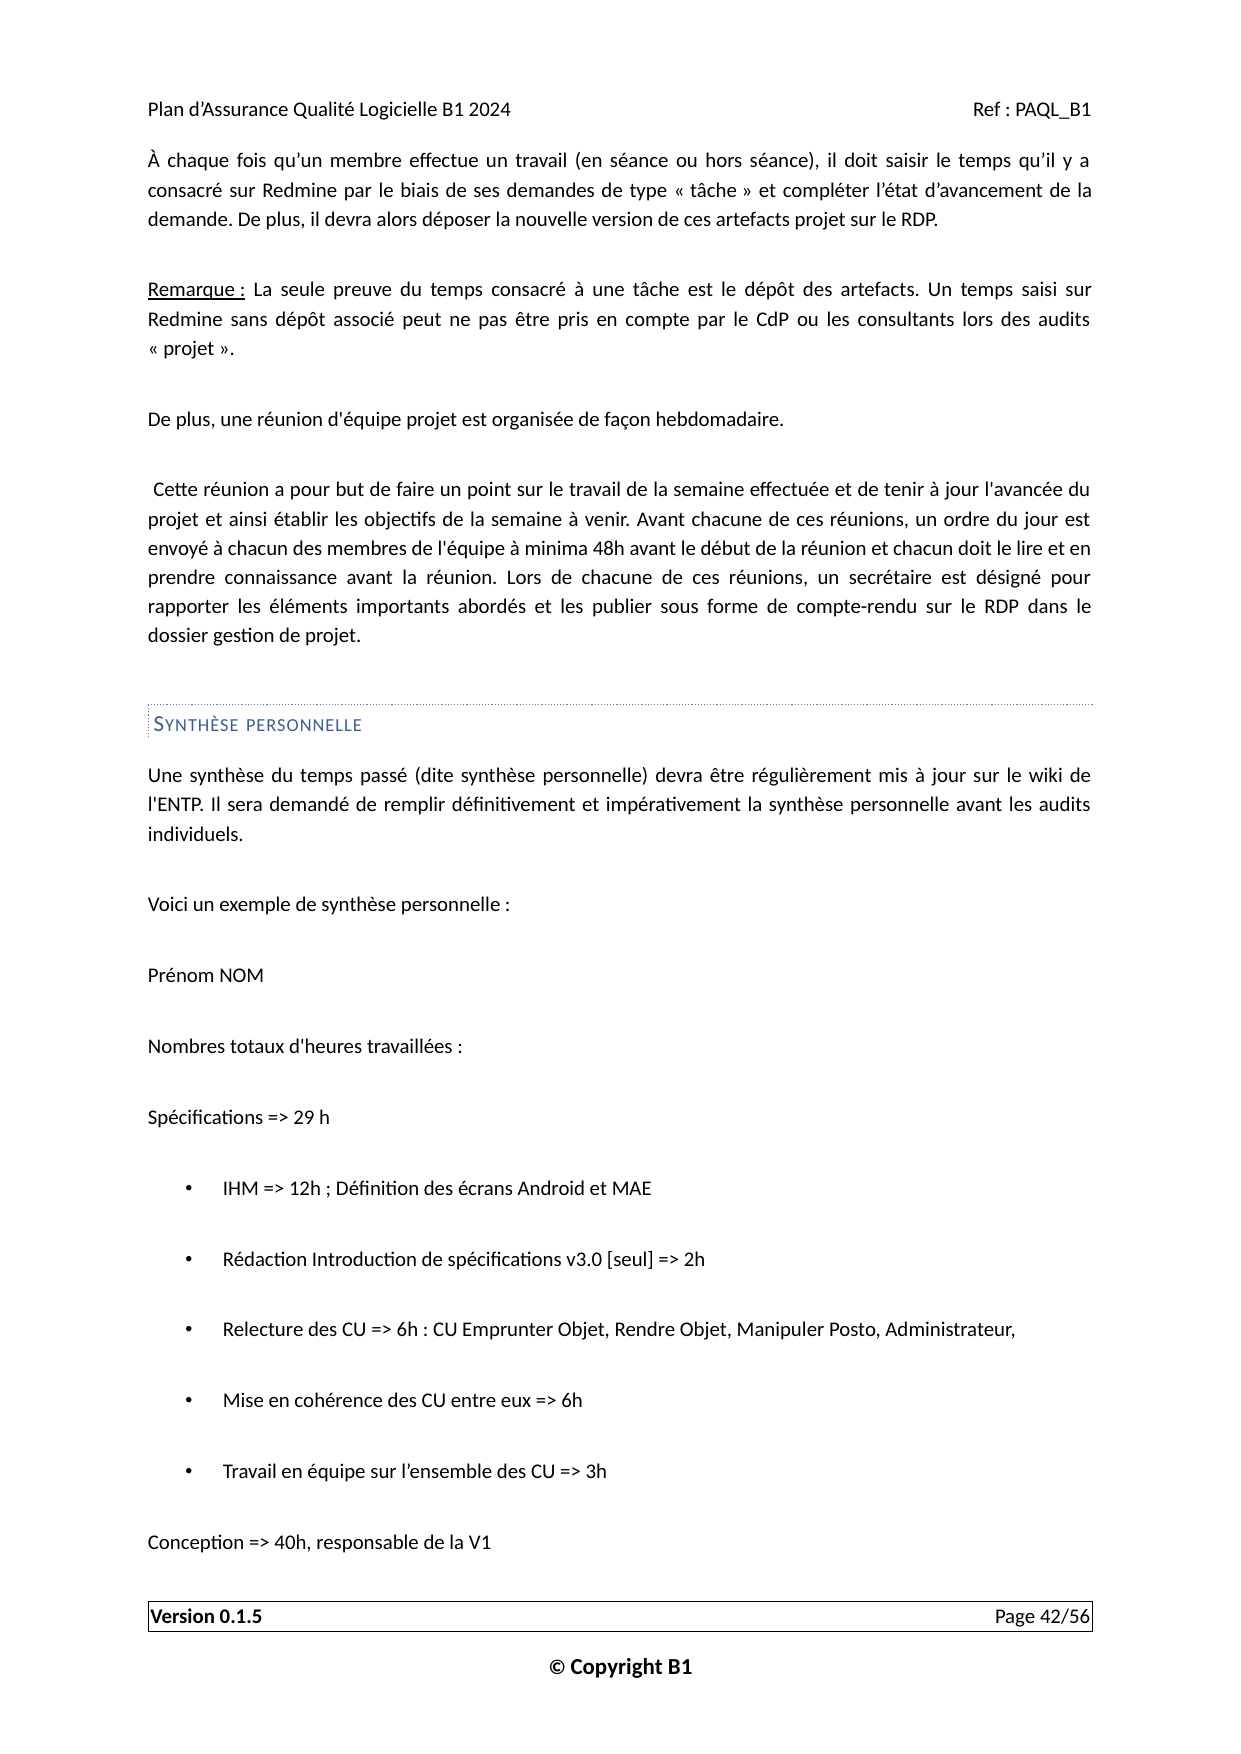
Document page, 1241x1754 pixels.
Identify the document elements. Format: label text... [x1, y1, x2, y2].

text À chaque fois qu’un membre effectue un travail (en séance ou hors séance), il doit saisir le temps qu’il y a consacré sur Redmine par le biais de ses demandes de type « tâche » et compléter l’état d’avancement de la demande. De plus, il devra alors déposer la nouvelle version de ces artefacts projet sur le RDP. [148, 148, 1093, 231]
text Prénom NOM [148, 962, 1093, 988]
text Voici un exemple de synthèse personnelle : [148, 892, 1093, 917]
text Spécifications => 29 h [148, 1104, 1093, 1129]
text Une synthèse du temps passé (dite synthèse personnelle) devra être régulièrement mis à jour sur le wiki de l'ENTP. Il sera demandé de remplir définitivement et impérativement la synthèse personnelle avant les audits individuels. [148, 762, 1093, 846]
text Nombres totaux d'heures travaillées : [148, 1033, 1093, 1059]
text Conception => 40h, responsable de la V1 [148, 1529, 1093, 1554]
subtitle Synthèse personnelle [148, 704, 1093, 737]
list IHM => 12h ; Définition des écrans Android et MAE [185, 1175, 1093, 1200]
text Remarque : La seule preuve du temps consacré à une tâche est le dépôt des artefacts. Un temps saisi sur Redmine sans dépôt associé peut ne pas être pris en compte par le CdP ou les consultants lors des audits « projet ». [148, 277, 1093, 360]
list Relecture des CU => 6h : CU Emprunter Objet, Rendre Objet, Manipuler Posto, Administrateur, [185, 1317, 1093, 1342]
list Mise en cohérence des CU entre eux => 6h [185, 1387, 1093, 1413]
text Cette réunion a pour but de faire un point sur le travail de la semaine effectuée et de tenir à jour l'avancée du projet et ainsi établir les objectifs de la semaine à venir. Avant chacune de ces réunions, un ordre du jour est envoyé à chacun des membres de l'équipe à minima 48h avant le début de la réunion et chacun doit le lire et en prendre connaissance avant la réunion. Lors de chacune de ces réunions, un secrétaire est désigné pour rapporter les éléments importants abordés et les publier sous forme de compte-rendu sur le RDP dans le dossier gestion de projet. [148, 477, 1093, 648]
list Travail en équipe sur l’ensemble des CU => 3h [185, 1458, 1093, 1484]
list Rédaction Introduction de spécifications v3.0 [seul] => 2h [185, 1246, 1093, 1271]
text De plus, une réunion d'équipe projet est organisée de façon hebdomadaire. [148, 406, 1093, 431]
